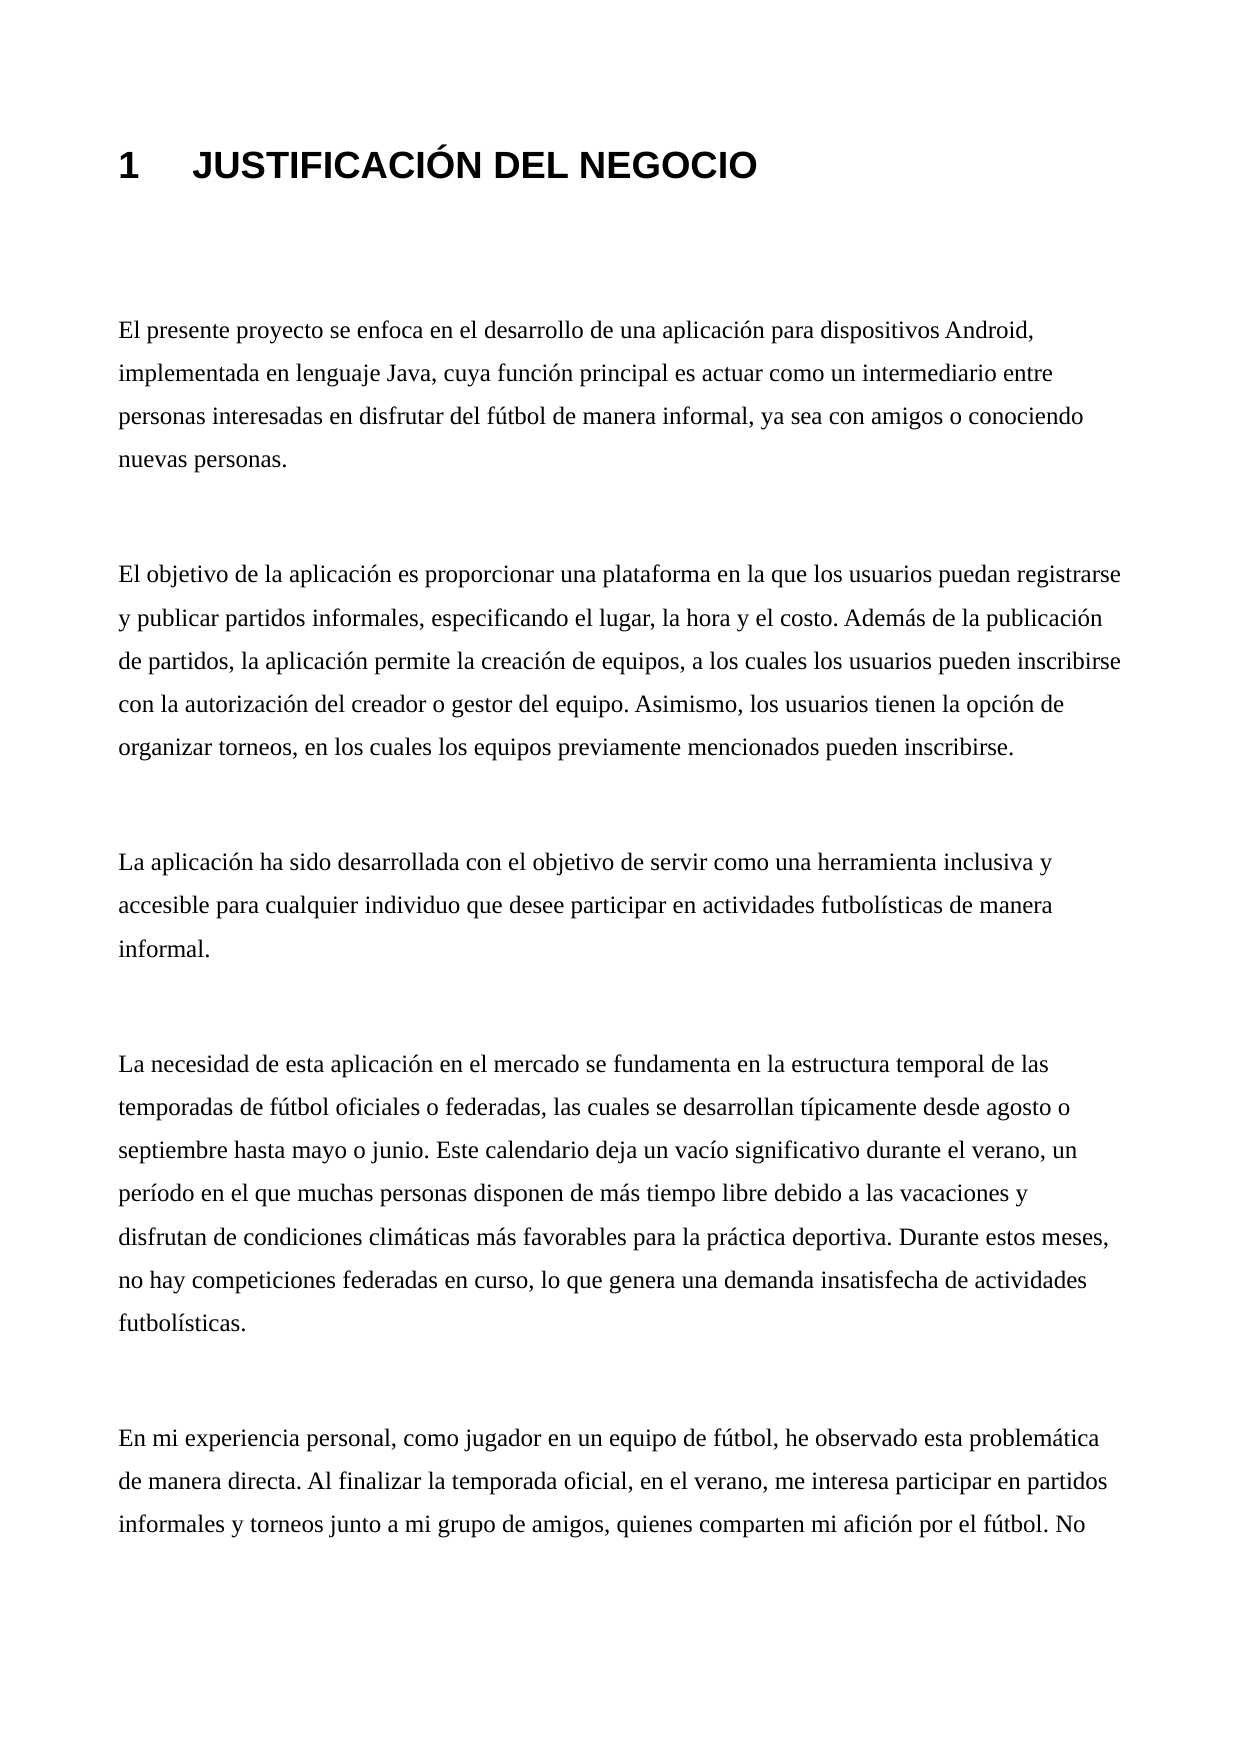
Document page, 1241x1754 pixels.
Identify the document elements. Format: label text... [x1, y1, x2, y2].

subtitle JUSTIFICACIÓN DEL NEGOCIO [118, 143, 1122, 187]
text La necesidad de esta aplicación en el mercado se fundamenta en la estructura temporal de las temporadas de fútbol oficiales o federadas, las cuales se desarrollan típicamente desde agosto o septiembre hasta mayo o junio. Este calendario deja un vacío significativo durante el verano, un período en el que muchas personas disponen de más tiempo libre debido a las vacaciones y disfrutan de condiciones climáticas más favorables para la práctica deportiva. Durante estos meses, no hay competiciones federadas en curso, lo que genera una demanda insatisfecha de actividades futbolísticas. [118, 1049, 1122, 1337]
text En mi experiencia personal, como jugador en un equipo de fútbol, he observado esta problemática de manera directa. Al finalizar la temporada oficial, en el verano, me interesa participar en partidos informales y torneos junto a mi grupo de amigos, quienes comparten mi afición por el fútbol. No [118, 1423, 1122, 1538]
text El objetivo de la aplicación es proporcionar una plataforma en la que los usuarios puedan registrarse y publicar partidos informales, especificando el lugar, la hora y el costo. Además de la publicación de partidos, la aplicación permite la creación de equipos, a los cuales los usuarios pueden inscribirse con la autorización del creador o gestor del equipo. Asimismo, los usuarios tienen la opción de organizar torneos, en los cuales los equipos previamente mencionados pueden inscribirse. [118, 559, 1122, 761]
text La aplicación ha sido desarrollada con el objetivo de servir como una herramienta inclusiva y accesible para cualquier individuo que desee participar en actividades futbolísticas de manera informal. [118, 847, 1122, 962]
text El presente proyecto se enfoca en el desarrollo de una aplicación para dispositivos Android, implementada en lenguaje Java, cuya función principal es actuar como un intermediario entre personas interesadas en disfrutar del fútbol de manera informal, ya sea con amigos o conociendo nuevas personas. [118, 315, 1122, 473]
